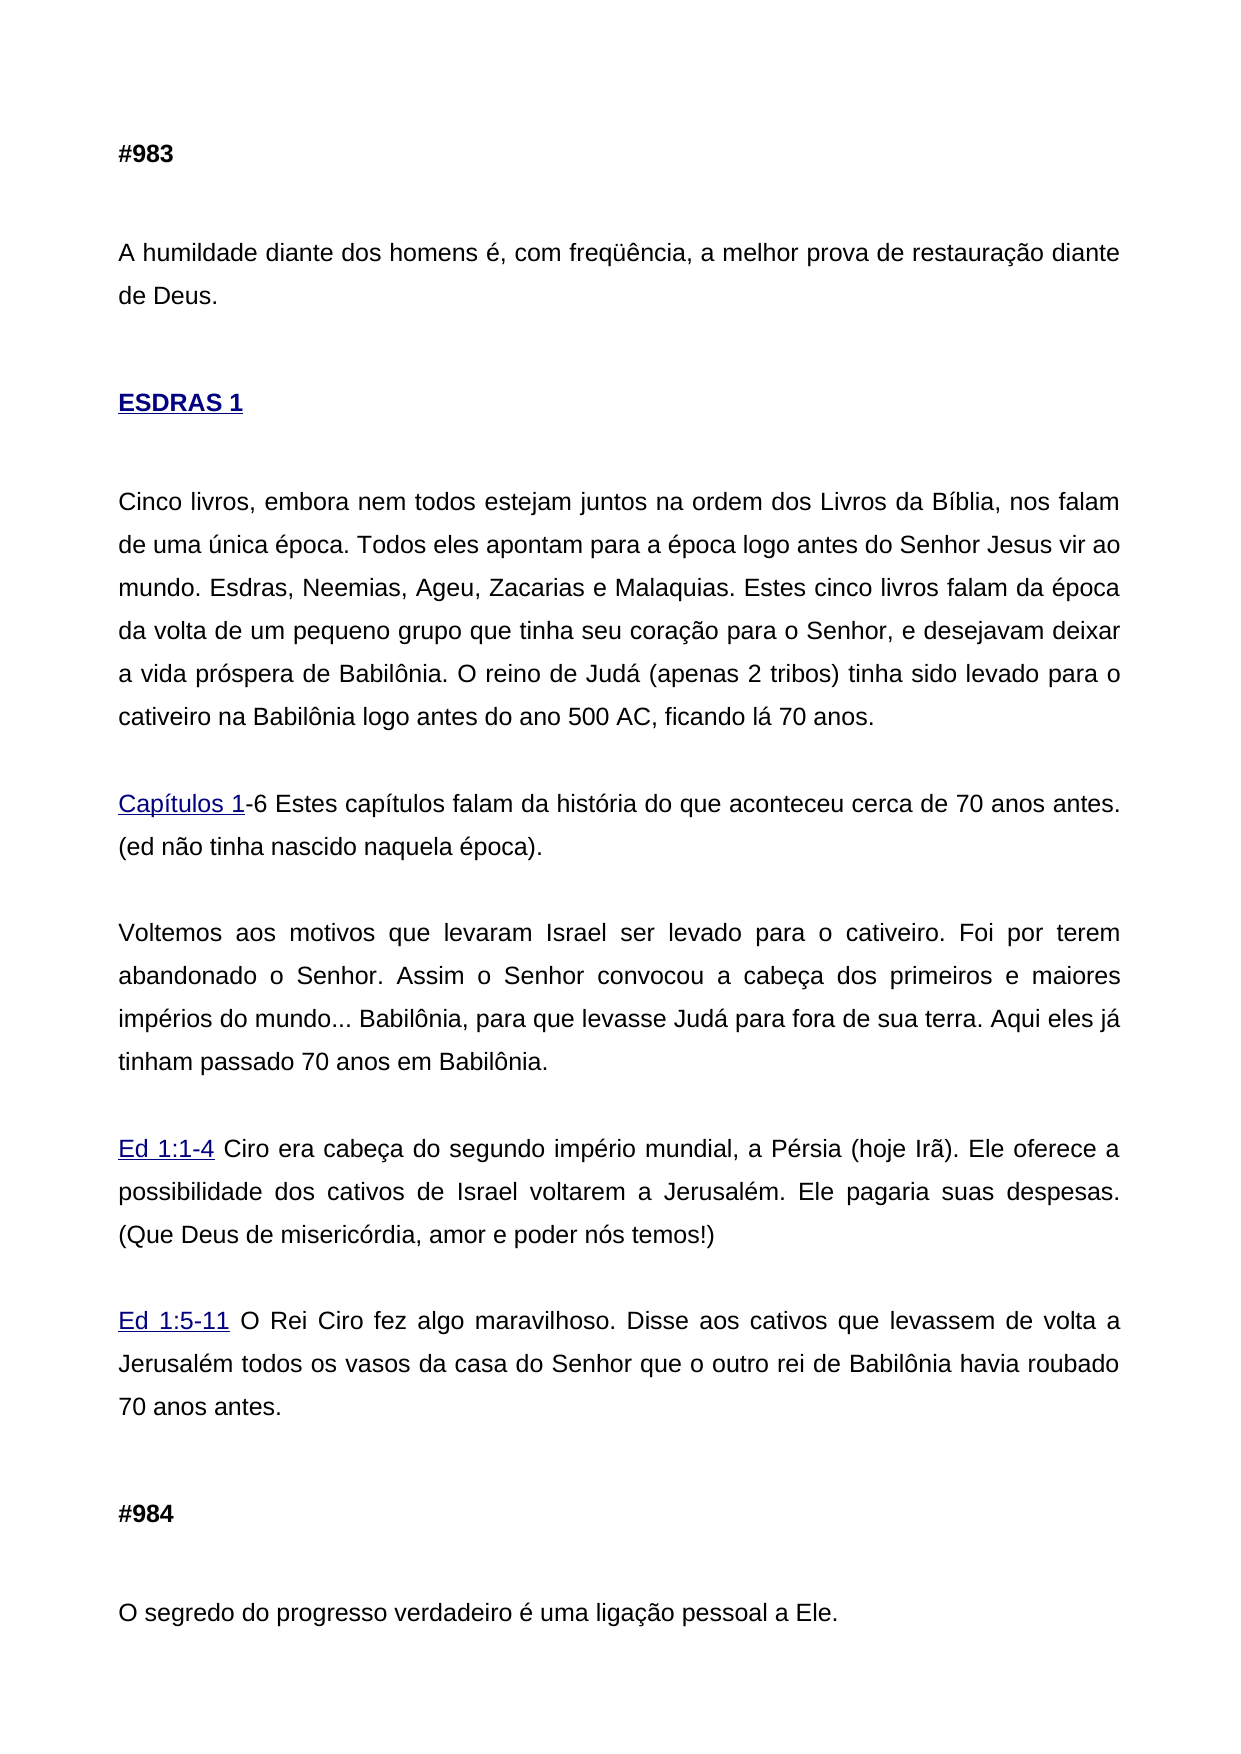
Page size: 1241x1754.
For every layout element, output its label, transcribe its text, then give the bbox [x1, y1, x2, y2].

text A humildade diante dos homens é, com freqüência, a melhor prova de restauração diante de Deus. [118, 238, 1122, 309]
text Ed 1:5-11 O Rei Ciro fez algo maravilhoso. Disse aos cativos que levassem de volta a Jerusalém todos os vasos da casa do Senhor que o outro rei de Babilônia havia roubado 70 anos antes. [118, 1306, 1122, 1421]
subtitle #983 [118, 139, 1122, 168]
text Ed 1:1-4 Ciro era cabeça do segundo império mundial, a Pérsia (hoje Irã). Ele oferece a possibilidade dos cativos de Israel voltarem a Jerusalém. Ele pagaria suas despesas. (Que Deus de misericórdia, amor e poder nós temos!) [118, 1133, 1122, 1248]
subtitle ESDRAS 1 [118, 388, 1122, 417]
text Capítulos 1-6 Estes capítulos falam da história do que aconteceu cerca de 70 anos antes. (ed não tinha nascido naquela época). [118, 788, 1122, 860]
subtitle #984 [118, 1499, 1122, 1528]
text Cinco livros, embora nem todos estejam juntos na ordem dos Livros da Bíblia, nos falam de uma única época. Todos eles apontam para a época logo antes do Senhor Jesus vir ao mundo. Esdras, Neemias, Ageu, Zacarias e Malaquias. Estes cinco livros falam da época da volta de um pequeno grupo que tinha seu coração para o Senhor, e desejavam deixar a vida próspera de Babilônia. O reino de Judá (apenas 2 tribos) tinha sido levado para o cativeiro na Babilônia logo antes do ano 500 AC, ficando lá 70 anos. [118, 487, 1122, 731]
text O segredo do progresso verdadeiro é uma ligação pessoal a Ele. [118, 1598, 1122, 1627]
text Voltemos aos motivos que levaram Israel ser levado para o cativeiro. Foi por terem abandonado o Senhor. Assim o Senhor convocou a cabeça dos primeiros e maiores impérios do mundo... Babilônia, para que levasse Judá para fora de sua terra. Aqui eles já tinham passado 70 anos em Babilônia. [118, 918, 1122, 1076]
